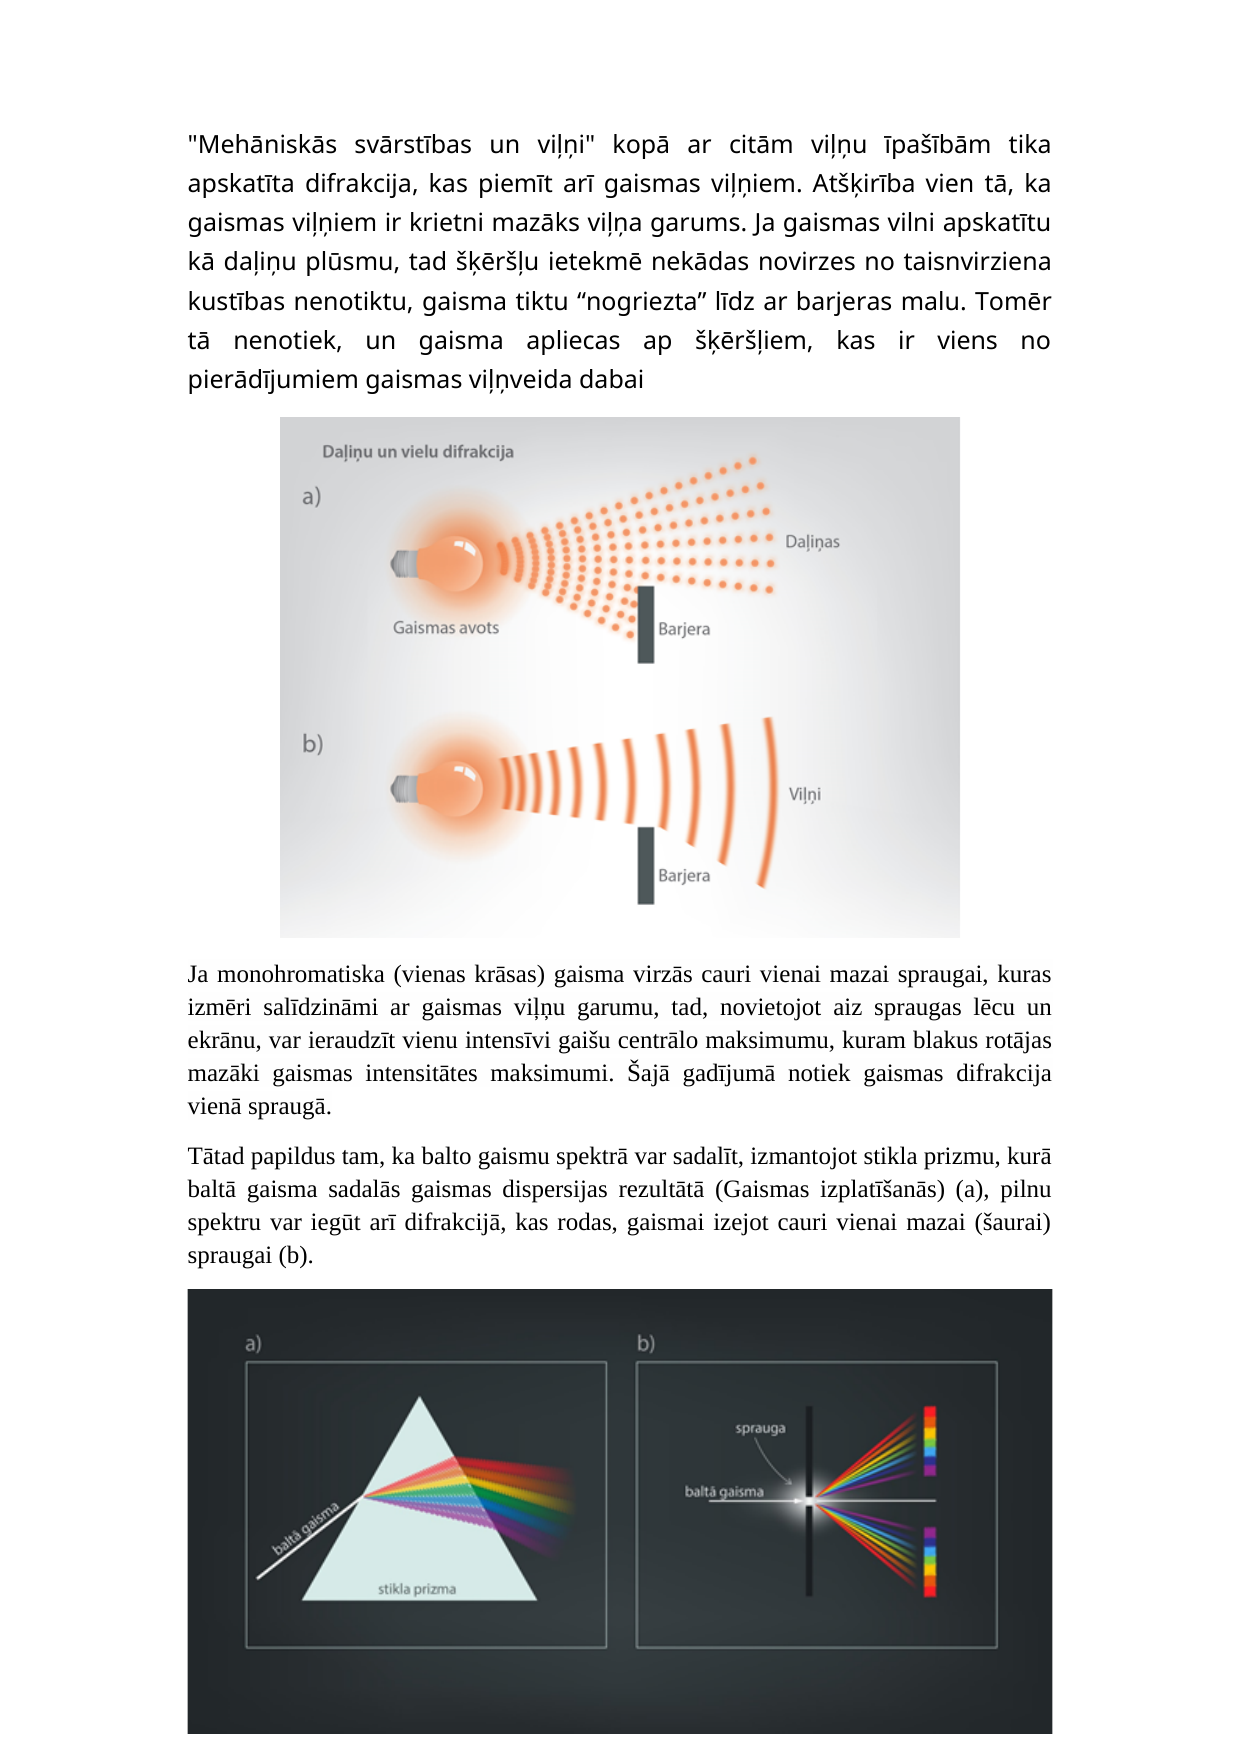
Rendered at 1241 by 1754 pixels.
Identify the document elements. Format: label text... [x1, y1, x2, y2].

text Tātad papildus tam, ka balto gaismu spektrā var sadalīt, izmantojot stikla prizmu, kurā baltā gaisma sadalās gaismas dispersijas rezultātā (Gaismas izplatīšanās) (a), pilnu spektru var iegūt arī difrakcijā, kas rodas, gaismai izejot cauri vienai mazai (šaurai) spraugai (b). [187, 1141, 1053, 1269]
text Ja monohromatiska (vienas krāsas) gaisma virzās cauri vienai mazai spraugai, kuras izmēri salīdzināmi ar gaismas viļņu garumu, tad, novietojot aiz spraugas lēcu un ekrānu, var ieraudzīt vienu intensīvi gaišu centrālo maksimumu, kuram blakus rotājas mazāki gaismas intensitātes maksimumi. Šajā gadījumā notiek gaismas difrakcija vienā spraugā. [187, 959, 1053, 1120]
text "Mehāniskās svārstības un viļņi" kopā ar citām viļņu īpašībām tika apskatīta difrakcija, kas piemīt arī gaismas viļņiem. Atšķirība vien tā, ka gaismas viļņiem ir krietni mazāks viļņa garums. Ja gaismas vilni apskatītu kā daļiņu plūsmu, tad šķēršļu ietekmē nekādas novirzes no taisnvirziena kustības nenotiktu, gaisma tiktu “nogriezta” līdz ar barjeras malu. Tomēr tā nenotiek, un gaisma apliecas ap šķēršļiem, kas ir viens no pierādījumiem gaismas viļņveida dabai [187, 127, 1053, 396]
